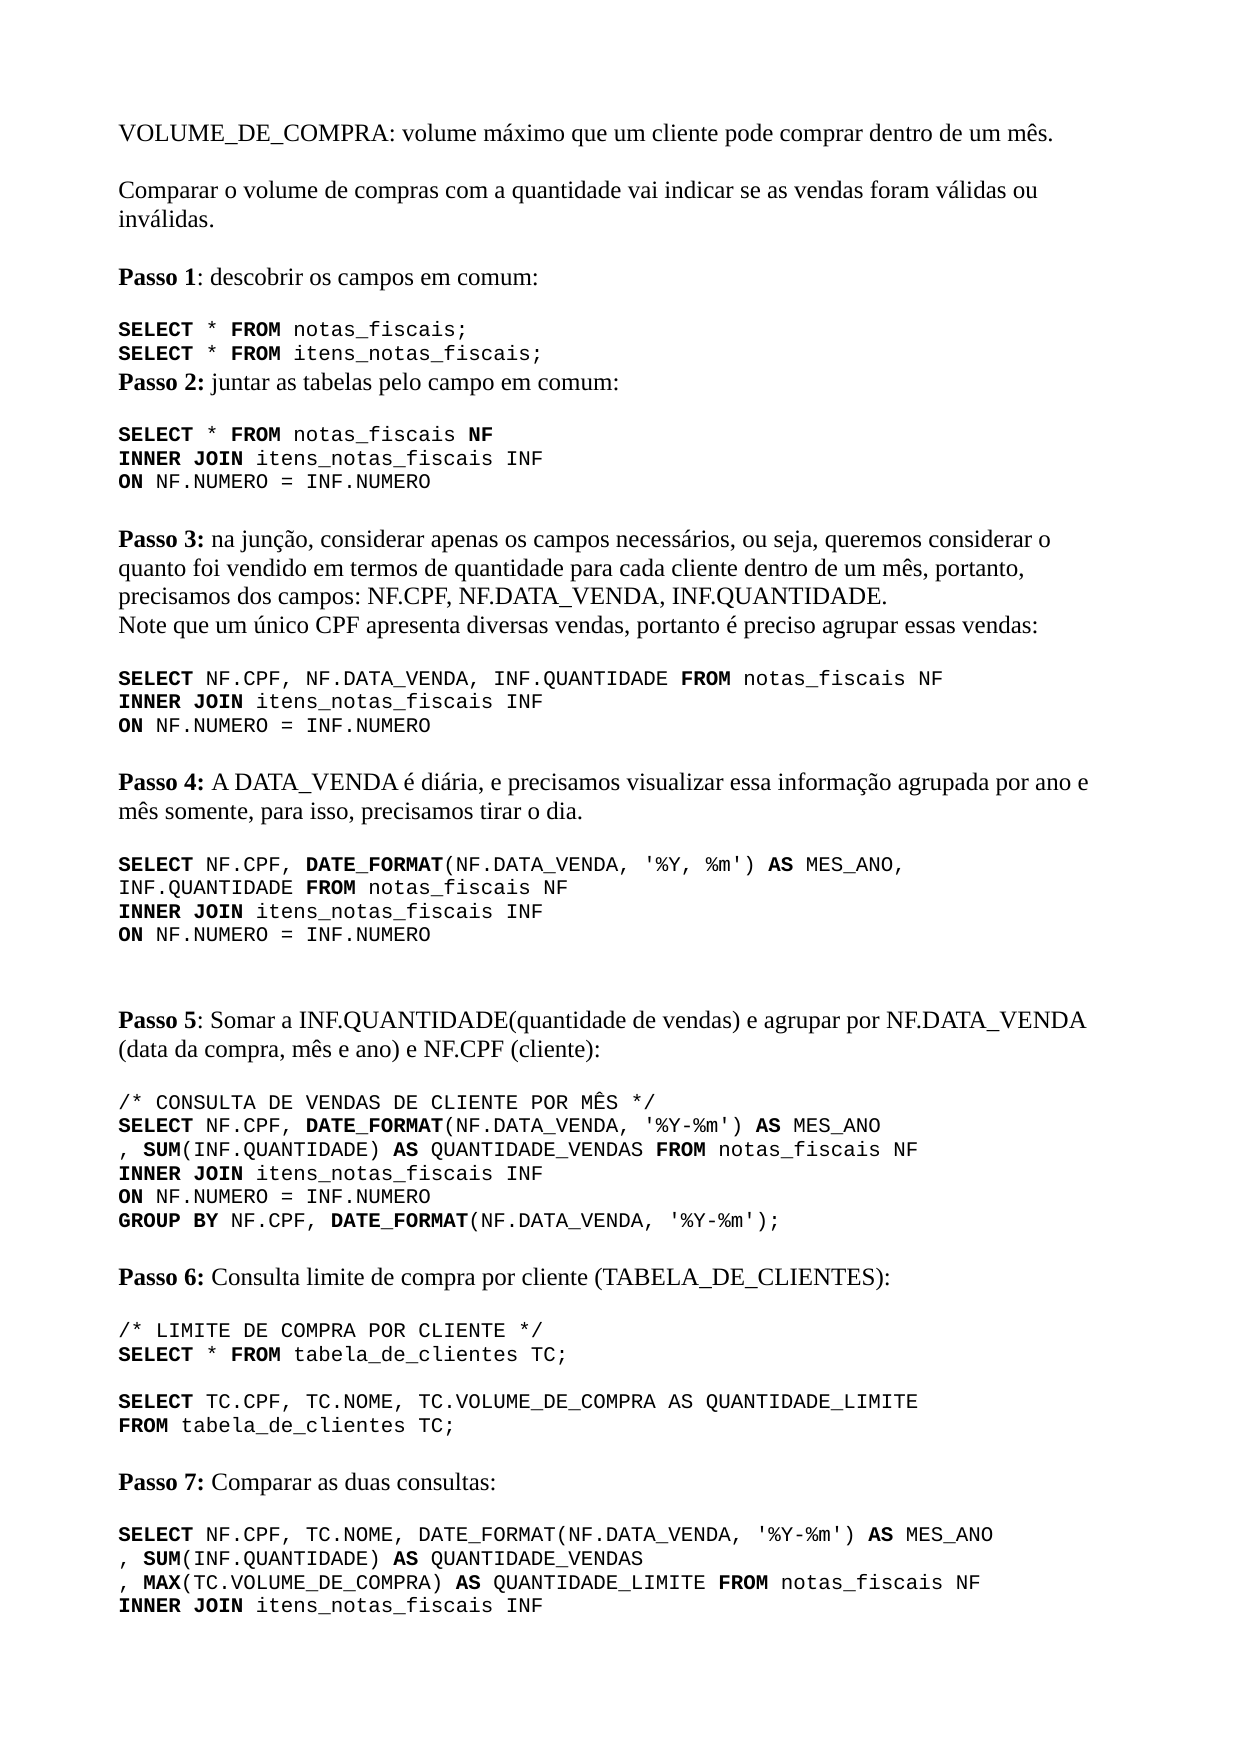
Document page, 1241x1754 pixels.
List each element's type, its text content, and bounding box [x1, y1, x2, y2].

text Passo 7: Comparar as duas consultas: [118, 1467, 1122, 1496]
text SELECT NF.CPF, DATE_FORMAT(NF.DATA_VENDA, '%Y-%m') AS MES_ANO , SUM(INF.QUANTIDADE) AS QUANTIDADE_VENDAS FROM notas_fiscais NF INNER JOIN itens_notas_fiscais INF ON NF.NUMERO = INF.NUMERO GROUP BY NF.CPF, DATE_FORMAT(NF.DATA_VENDA, '%Y-%m'); [118, 1116, 1122, 1234]
text SELECT * FROM notas_fiscais; SELECT * FROM itens_notas_fiscais; [118, 319, 1122, 367]
text /* CONSULTA DE VENDAS DE CLIENTE POR MÊS */ [118, 1063, 1122, 1116]
text VOLUME_DE_COMPRA: volume máximo que um cliente pode comprar dentro de um mês. [118, 118, 1122, 147]
text Passo 3: na junção, considerar apenas os campos necessários, ou seja, queremos considerar o quanto foi vendido em termos de quantidade para cada cliente dentro de um mês, portanto, precisamos dos campos: NF.CPF, NF.DATA_VENDA, INF.QUANTIDADE. [118, 524, 1122, 610]
text SELECT * FROM notas_fiscais NF INNER JOIN itens_notas_fiscais INF ON NF.NUMERO = INF.NUMERO [118, 424, 1122, 495]
text SELECT NF.CPF, DATE_FORMAT(NF.DATA_VENDA, '%Y, %m') AS MES_ANO, [118, 853, 1122, 877]
text SELECT NF.CPF, NF.DATA_VENDA, INF.QUANTIDADE FROM notas_fiscais NF INNER JOIN itens_notas_fiscais INF ON NF.NUMERO = INF.NUMERO [118, 668, 1122, 738]
text Passo 6: Consulta limite de compra por cliente (TABELA_DE_CLIENTES): [118, 1262, 1122, 1291]
text Passo 1: descobrir os campos em comum: [118, 262, 1122, 291]
text Note que um único CPF apresenta diversas vendas, portanto é preciso agrupar essas vendas: [118, 610, 1122, 639]
text /* LIMITE DE COMPRA POR CLIENTE */ SELECT * FROM tabela_de_clientes TC; SELECT TC.CPF, TC.NOME, TC.VOLUME_DE_COMPRA AS QUANTIDADE_LIMITE FROM tabela_de_clientes TC; [118, 1320, 1122, 1438]
text Comparar o volume de compras com a quantidade vai indicar se as vendas foram válidas ou inválidas. [118, 176, 1122, 233]
text Passo 2: juntar as tabelas pelo campo em comum: [118, 367, 1122, 395]
text Passo 5: Somar a INF.QUANTIDADE(quantidade de vendas) e agrupar por NF.DATA_VENDA (data da compra, mês e ano) e NF.CPF (cliente): [118, 1006, 1122, 1063]
text SELECT NF.CPF, TC.NOME, DATE_FORMAT(NF.DATA_VENDA, '%Y-%m') AS MES_ANO , SUM(INF.QUANTIDADE) AS QUANTIDADE_VENDAS , MAX(TC.VOLUME_DE_COMPRA) AS QUANTIDADE_LIMITE FROM notas_fiscais NF INNER JOIN itens_notas_fiscais INF [118, 1524, 1122, 1619]
text INF.QUANTIDADE FROM notas_fiscais NF INNER JOIN itens_notas_fiscais INF ON NF.NUMERO = INF.NUMERO [118, 877, 1122, 948]
text Passo 4: A DATA_VENDA é diária, e precisamos visualizar essa informação agrupada por ano e mês somente, para isso, precisamos tirar o dia. [118, 767, 1122, 825]
